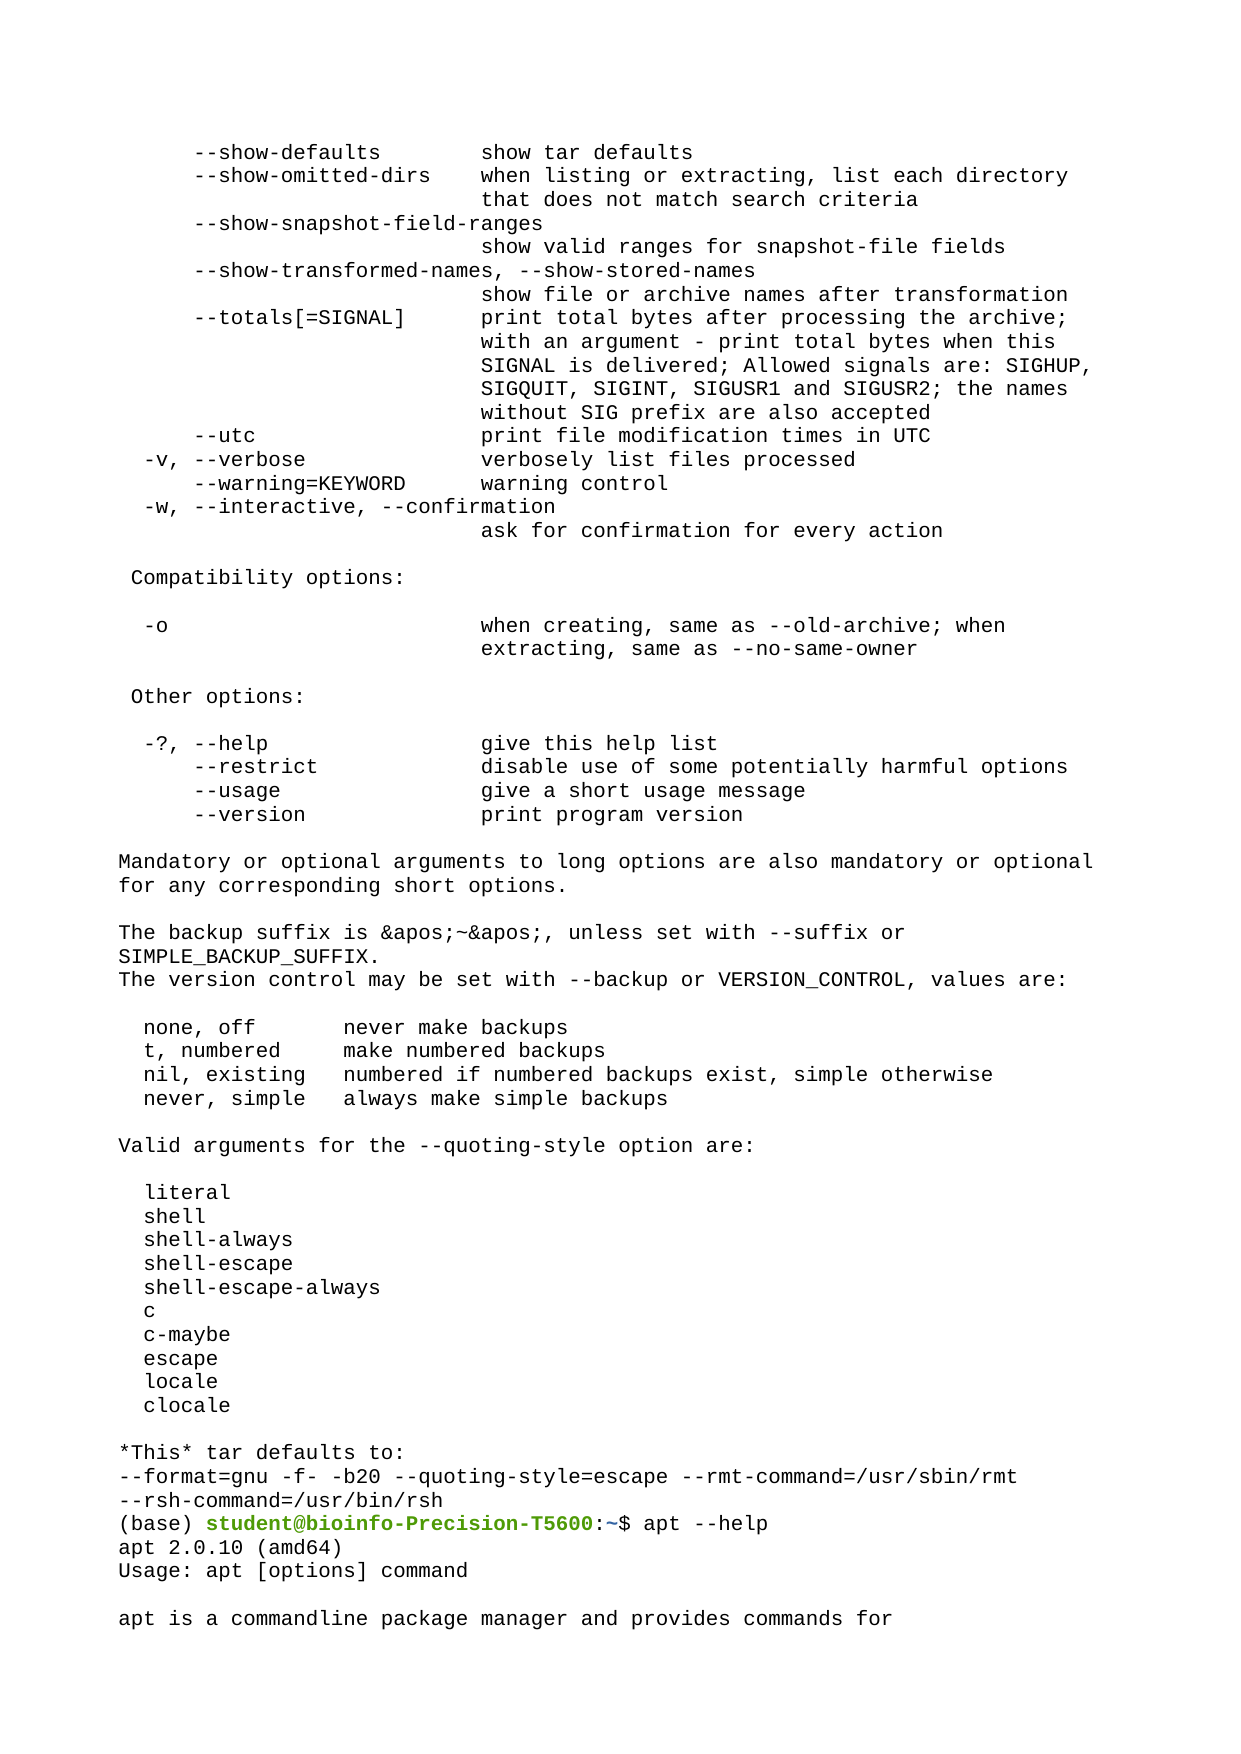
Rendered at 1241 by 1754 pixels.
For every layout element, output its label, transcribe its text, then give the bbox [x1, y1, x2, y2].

text never, simple always make simple backups [118, 1088, 1122, 1111]
text -?, --help give this help list [118, 733, 1122, 757]
text SIGNAL is delivered; Allowed signals are: SIGHUP, [118, 354, 1122, 378]
text shell-always [118, 1229, 1122, 1253]
text --version print program version [118, 804, 1122, 827]
text -v, --verbose verbosely list files processed [118, 449, 1122, 473]
text shell [118, 1206, 1122, 1229]
text --utc print file modification times in UTC [118, 426, 1122, 449]
text ask for confirmation for every action [118, 520, 1122, 544]
text The backup suffix is &apos;~&apos;, unless set with --suffix or SIMPLE_BACKUP_SUFFIX. [118, 922, 1122, 969]
text nil, existing numbered if numbered backups exist, simple otherwise [118, 1064, 1122, 1088]
text --totals[=SIGNAL] print total bytes after processing the archive; [118, 307, 1122, 331]
text --usage give a short usage message [118, 780, 1122, 804]
text show valid ranges for snapshot-file fields [118, 236, 1122, 260]
text Compatibility options: [118, 567, 1122, 591]
text (base) student@bioinfo-Precision-T5600:~$ apt --help [118, 1513, 1122, 1537]
text --rsh-command=/usr/bin/rsh [118, 1489, 1122, 1513]
text extracting, same as --no-same-owner [118, 638, 1122, 662]
text -w, --interactive, --confirmation [118, 496, 1122, 520]
text --show-defaults show tar defaults [118, 142, 1122, 165]
text shell-escape [118, 1253, 1122, 1277]
text t, numbered make numbered backups [118, 1040, 1122, 1064]
text --show-omitted-dirs when listing or extracting, list each directory [118, 165, 1122, 189]
text locale [118, 1371, 1122, 1395]
text that does not match search criteria [118, 189, 1122, 213]
text Mandatory or optional arguments to long options are also mandatory or optional [118, 851, 1122, 875]
text --show-transformed-names, --show-stored-names [118, 260, 1122, 284]
text with an argument - print total bytes when this [118, 331, 1122, 354]
text clocale [118, 1395, 1122, 1419]
text --restrict disable use of some potentially harmful options [118, 757, 1122, 780]
text *This* tar defaults to: [118, 1442, 1122, 1466]
text --format=gnu -f- -b20 --quoting-style=escape --rmt-command=/usr/sbin/rmt [118, 1466, 1122, 1489]
text apt is a commandline package manager and provides commands for [118, 1608, 1122, 1631]
text show file or archive names after transformation [118, 284, 1122, 307]
text The version control may be set with --backup or VERSION_CONTROL, values are: [118, 969, 1122, 993]
text for any corresponding short options. [118, 875, 1122, 898]
text without SIG prefix are also accepted [118, 402, 1122, 426]
text c [118, 1300, 1122, 1324]
text -o when creating, same as --old-archive; when [118, 615, 1122, 638]
text Usage: apt [options] command [118, 1561, 1122, 1584]
text escape [118, 1348, 1122, 1371]
text SIGQUIT, SIGINT, SIGUSR1 and SIGUSR2; the names [118, 378, 1122, 402]
text literal [118, 1182, 1122, 1206]
text Valid arguments for the --quoting-style option are: [118, 1135, 1122, 1158]
text Other options: [118, 686, 1122, 709]
text c-maybe [118, 1324, 1122, 1348]
text --warning=KEYWORD warning control [118, 473, 1122, 496]
text --show-snapshot-field-ranges [118, 213, 1122, 236]
text apt 2.0.10 (amd64) [118, 1537, 1122, 1561]
text shell-escape-always [118, 1277, 1122, 1300]
text none, off never make backups [118, 1017, 1122, 1040]
